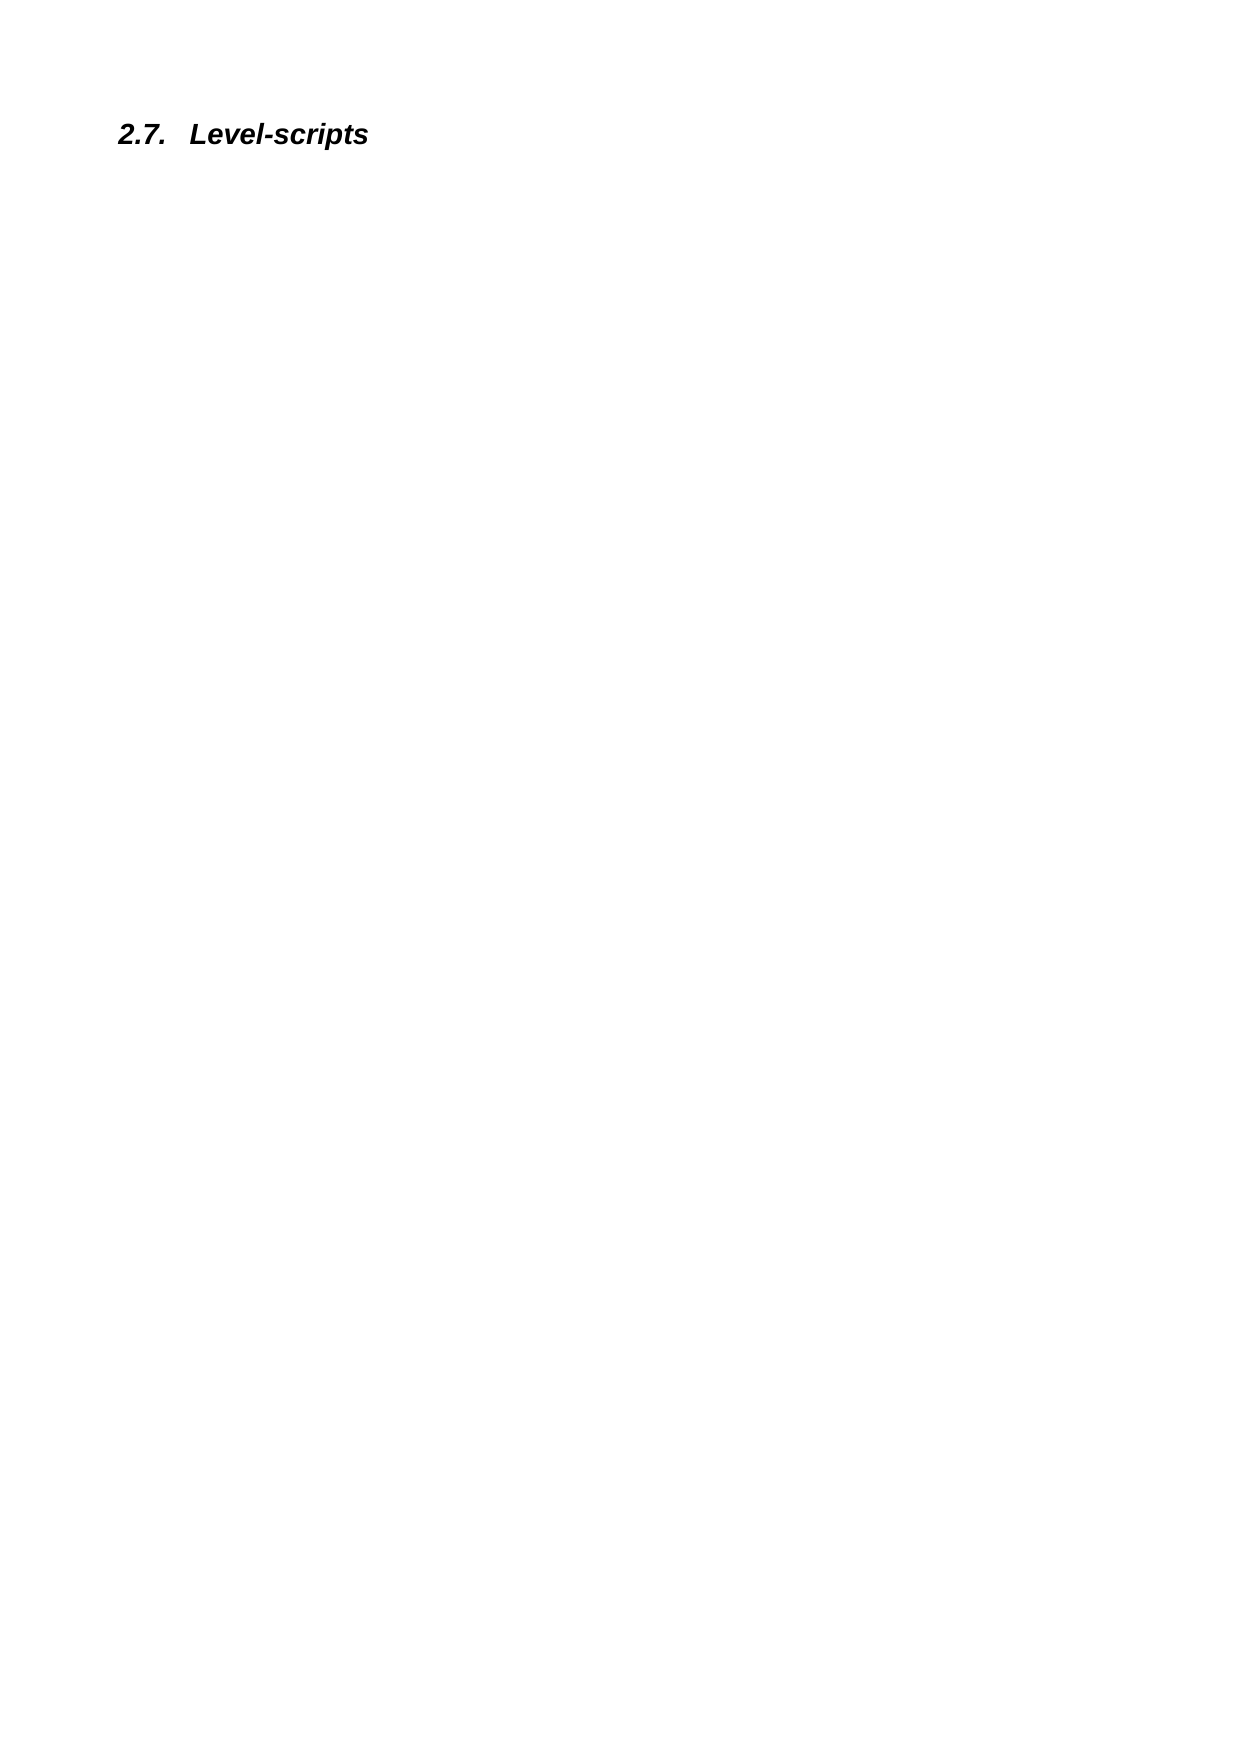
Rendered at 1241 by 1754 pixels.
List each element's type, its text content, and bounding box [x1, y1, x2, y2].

subtitle Level-scripts [118, 118, 1122, 151]
